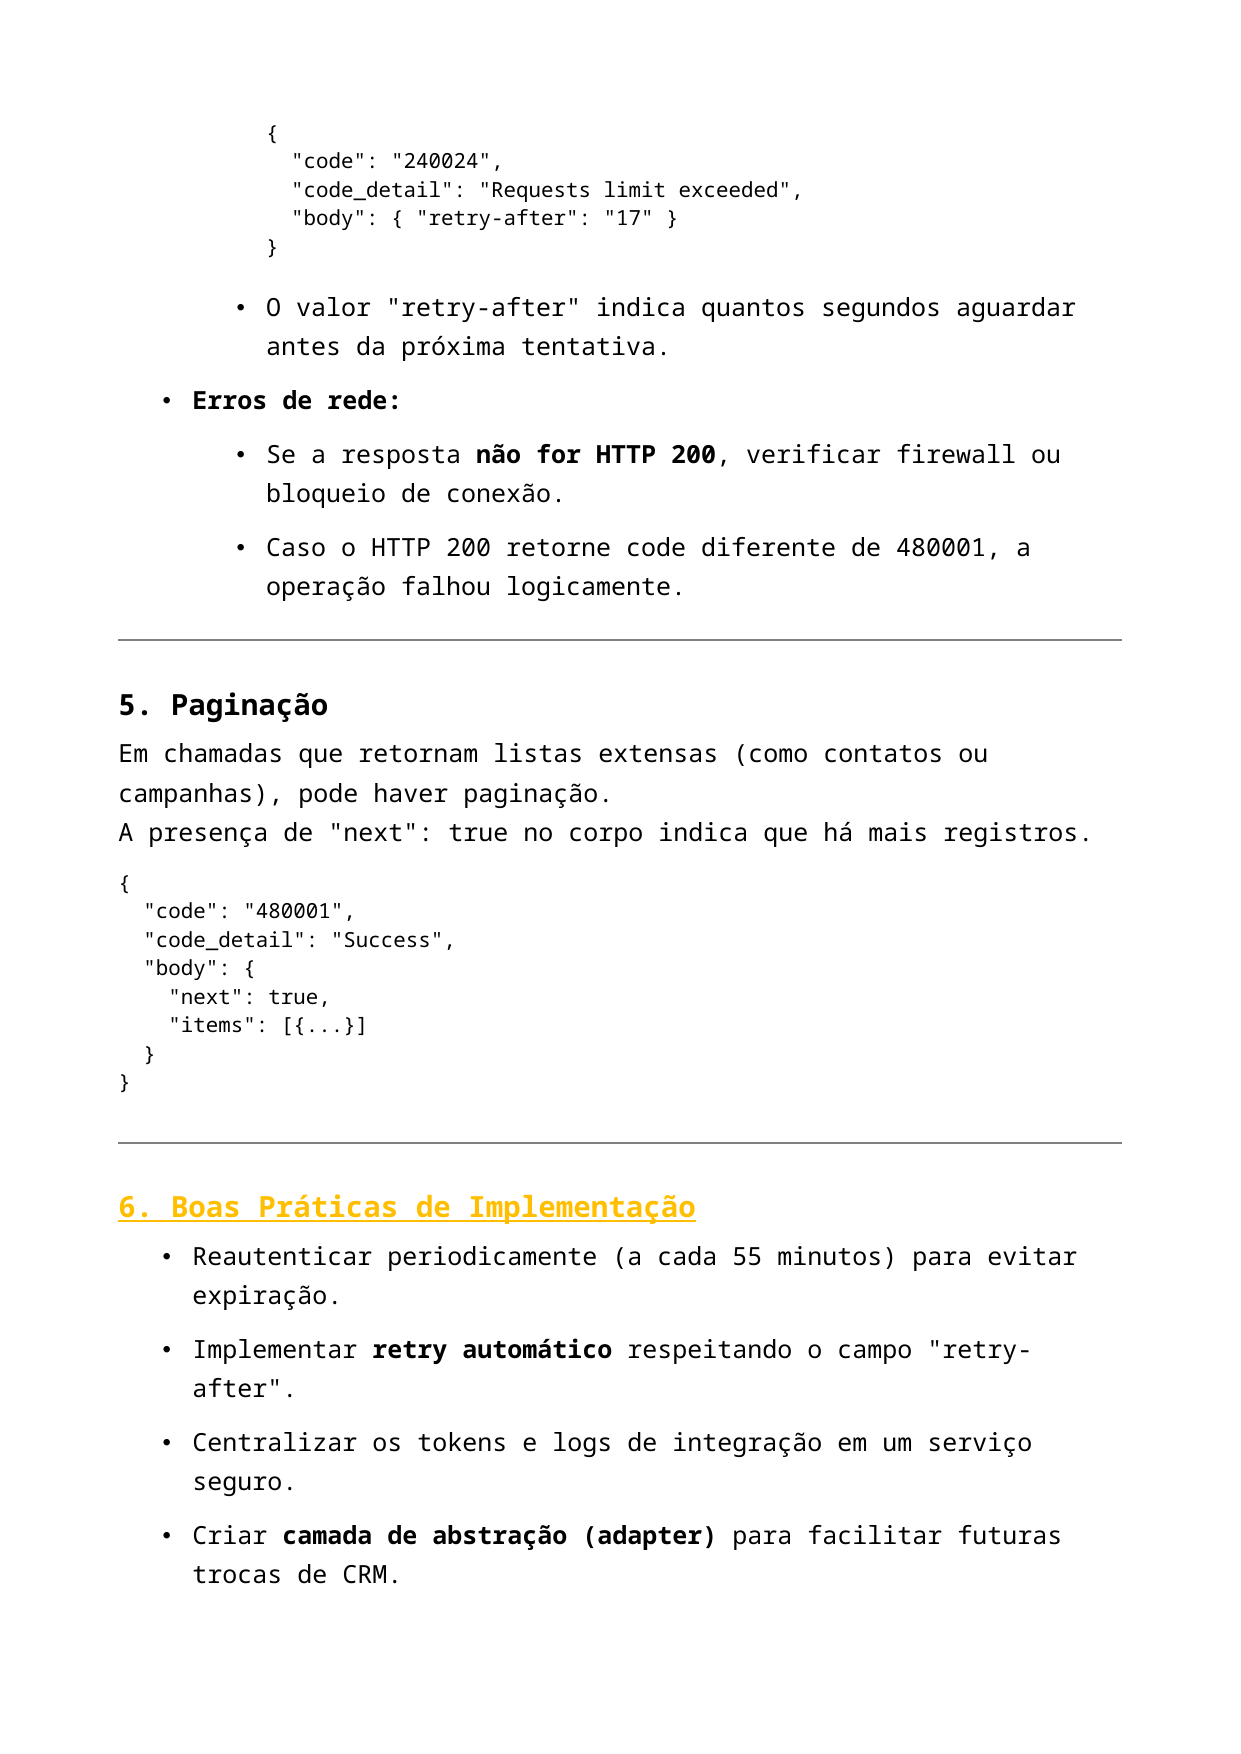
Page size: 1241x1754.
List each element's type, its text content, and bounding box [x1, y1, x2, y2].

text "code": "480001", [118, 897, 1122, 925]
list } [236, 232, 1122, 260]
text "next": true, [118, 982, 1122, 1010]
list { [236, 118, 1122, 147]
list Erros de rede: [162, 383, 1122, 417]
text { [118, 868, 1122, 897]
text "items": [{...}] [118, 1010, 1122, 1039]
list O valor "retry-after" indica quantos segundos aguardar antes da próxima tentativa. [236, 290, 1122, 363]
list "code_detail": "Requests limit exceeded", [236, 175, 1122, 203]
subtitle 6. Boas Práticas de Implementação [118, 1187, 1122, 1226]
text Em chamadas que retornam listas extensas (como contatos ou campanhas), pode haver paginação. A presença de "next": true no corpo indica que há mais registros. [118, 736, 1122, 848]
list Implementar retry automático respeitando o campo "retry-after". [162, 1332, 1122, 1405]
list "code": "240024", [236, 147, 1122, 175]
text "code_detail": "Success", [118, 925, 1122, 953]
list Criar camada de abstração (adapter) para facilitar futuras trocas de CRM. [162, 1518, 1122, 1591]
list Centralizar os tokens e logs de integração em um serviço seguro. [162, 1425, 1122, 1498]
subtitle 5. Paginação [118, 684, 1122, 723]
list Caso o HTTP 200 retorne code diferente de 480001, a operação falhou logicamente. [236, 529, 1122, 603]
list Reautenticar periodicamente (a cada 55 minutos) para evitar expiração. [162, 1239, 1122, 1312]
text "body": { [118, 953, 1122, 982]
list "body": { "retry-after": "17" } [236, 203, 1122, 232]
text } [118, 1067, 1122, 1096]
list Se a resposta não for HTTP 200, verificar firewall ou bloqueio de conexão. [236, 436, 1122, 510]
text } [118, 1039, 1122, 1067]
